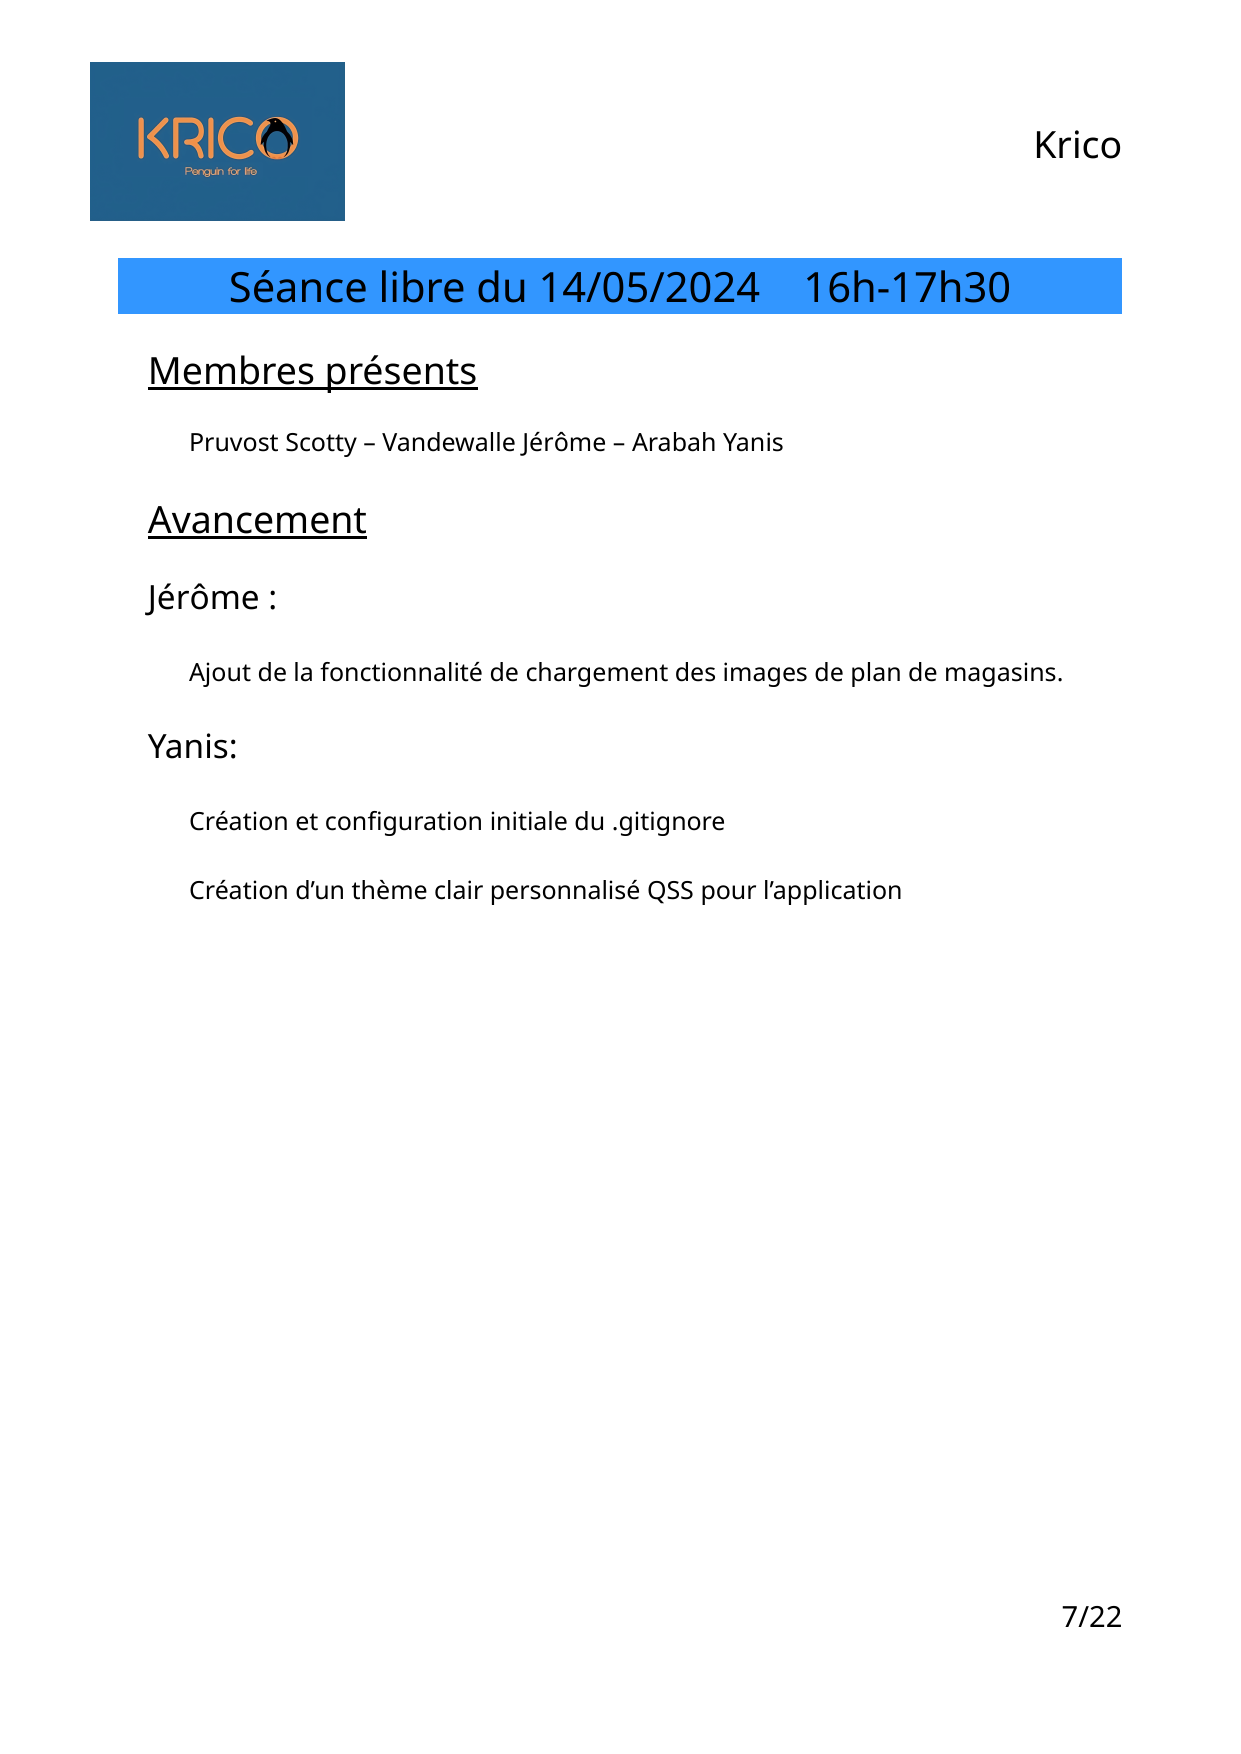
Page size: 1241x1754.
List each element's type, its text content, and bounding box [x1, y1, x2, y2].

text Création d’un thème clair personnalisé QSS pour l’application [148, 873, 1093, 907]
text Création et configuration initiale du .gitignore [148, 804, 1093, 838]
subtitle Yanis: [148, 723, 1122, 768]
subtitle Séance libre du 14/05/2024 16h-17h30 [118, 258, 1122, 314]
text Ajout de la fonctionnalité de chargement des images de plan de magasins. [148, 654, 1093, 688]
picture [90, 62, 345, 221]
subtitle Membres présents [148, 344, 1122, 395]
subtitle Avancement [148, 493, 1122, 544]
subtitle Jérôme : [148, 574, 1122, 619]
text Pruvost Scotty – Vandewalle Jérôme – Arabah Yanis [148, 424, 1093, 458]
